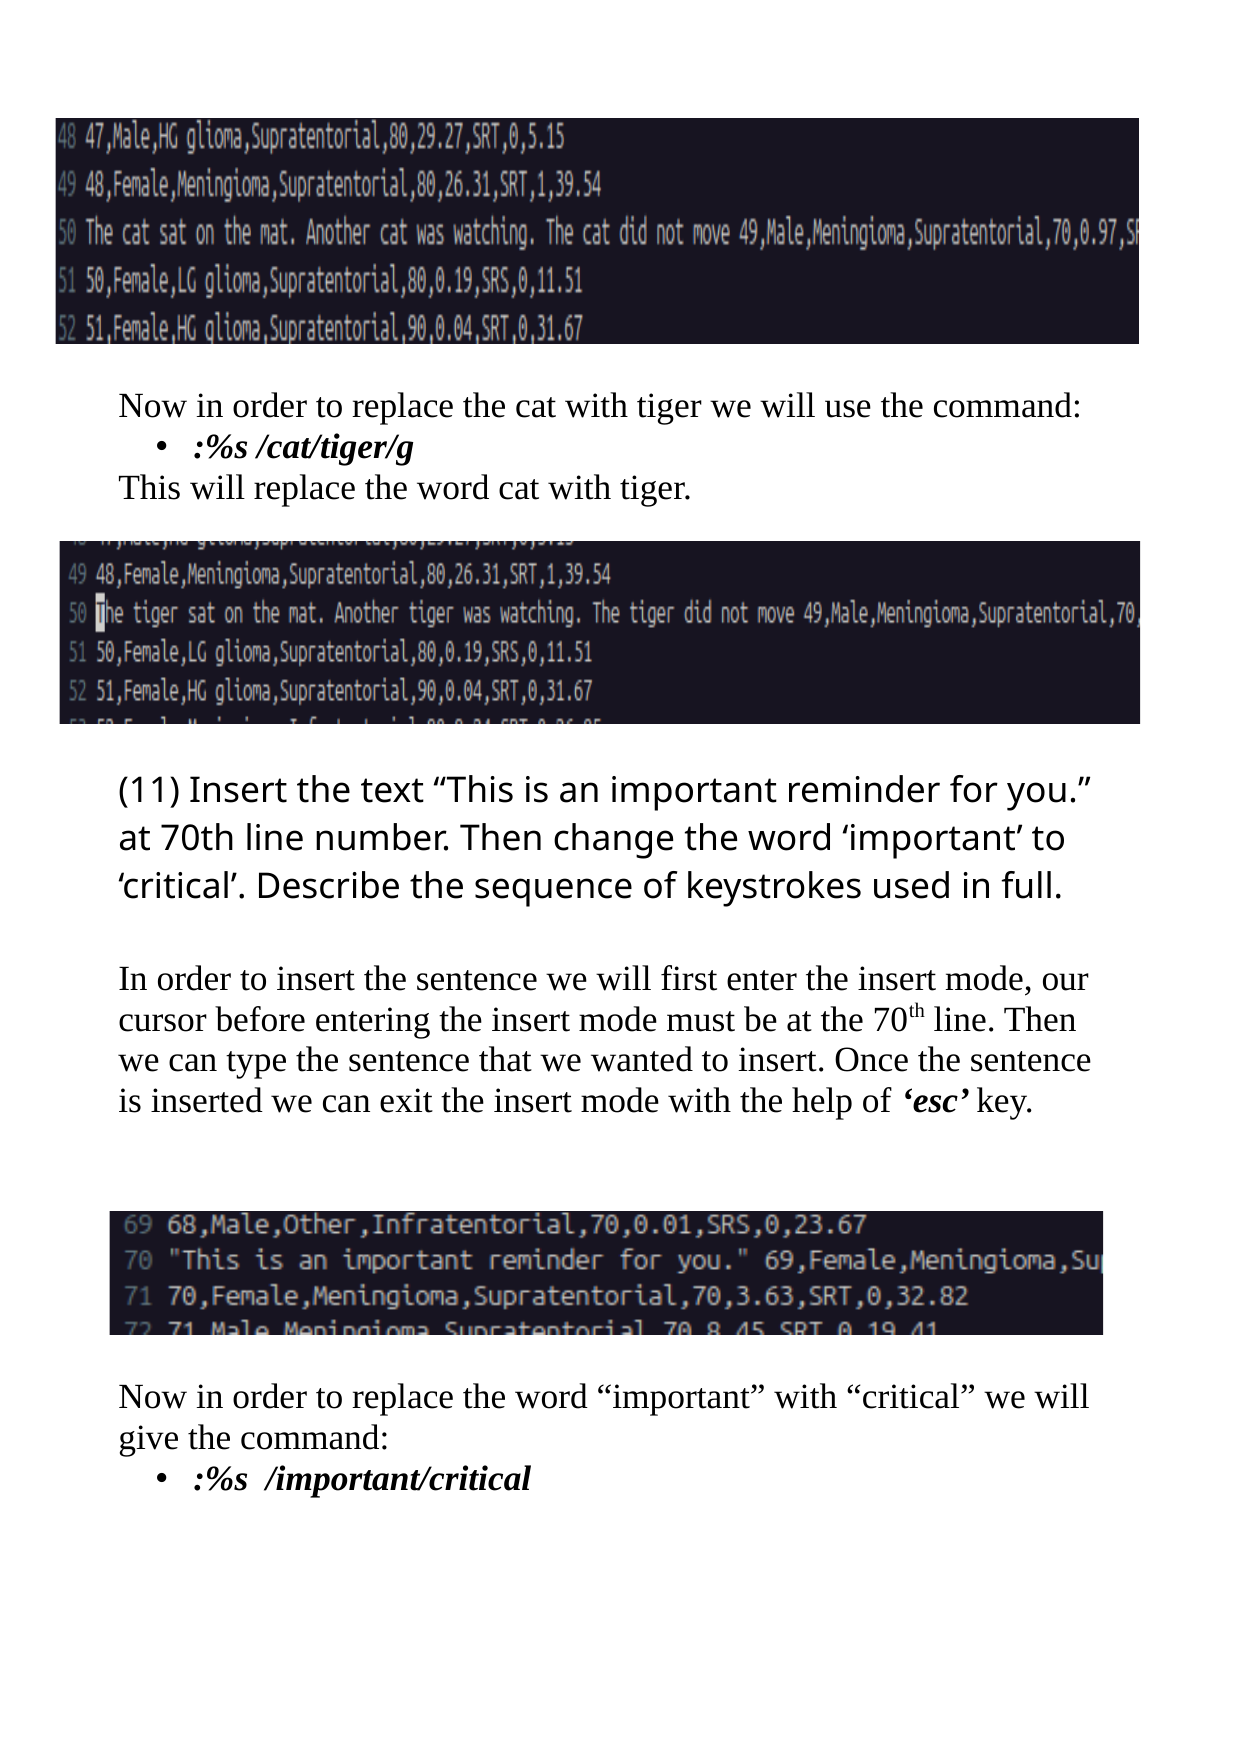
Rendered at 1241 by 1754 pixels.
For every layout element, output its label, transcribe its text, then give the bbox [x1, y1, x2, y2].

text In order to insert the sentence we will first enter the insert mode, our cursor before entering the insert mode must be at the 70th line. Then we can type the sentence that we wanted to insert. Once the sentence is inserted we can exit the insert mode with the help of ‘esc’ key. [118, 957, 1122, 1120]
text (11) Insert the text “This is an important reminder for you.” at 70th line number. Then change the word ‘important’ to ‘critical’. Describe the sequence of keystrokes used in full. [118, 764, 1122, 909]
text Now in order to replace the cat with tiger we will use the command: [118, 385, 1122, 426]
picture [109, 1211, 1104, 1335]
picture [55, 118, 1139, 344]
list :%s /important/critical [156, 1457, 1122, 1498]
list :%s /cat/tiger/g [156, 426, 1122, 466]
picture [59, 541, 1141, 724]
text Now in order to replace the word “important” with “critical” we will give the command: [118, 1375, 1122, 1457]
text This will replace the word cat with tiger. [118, 466, 1122, 507]
